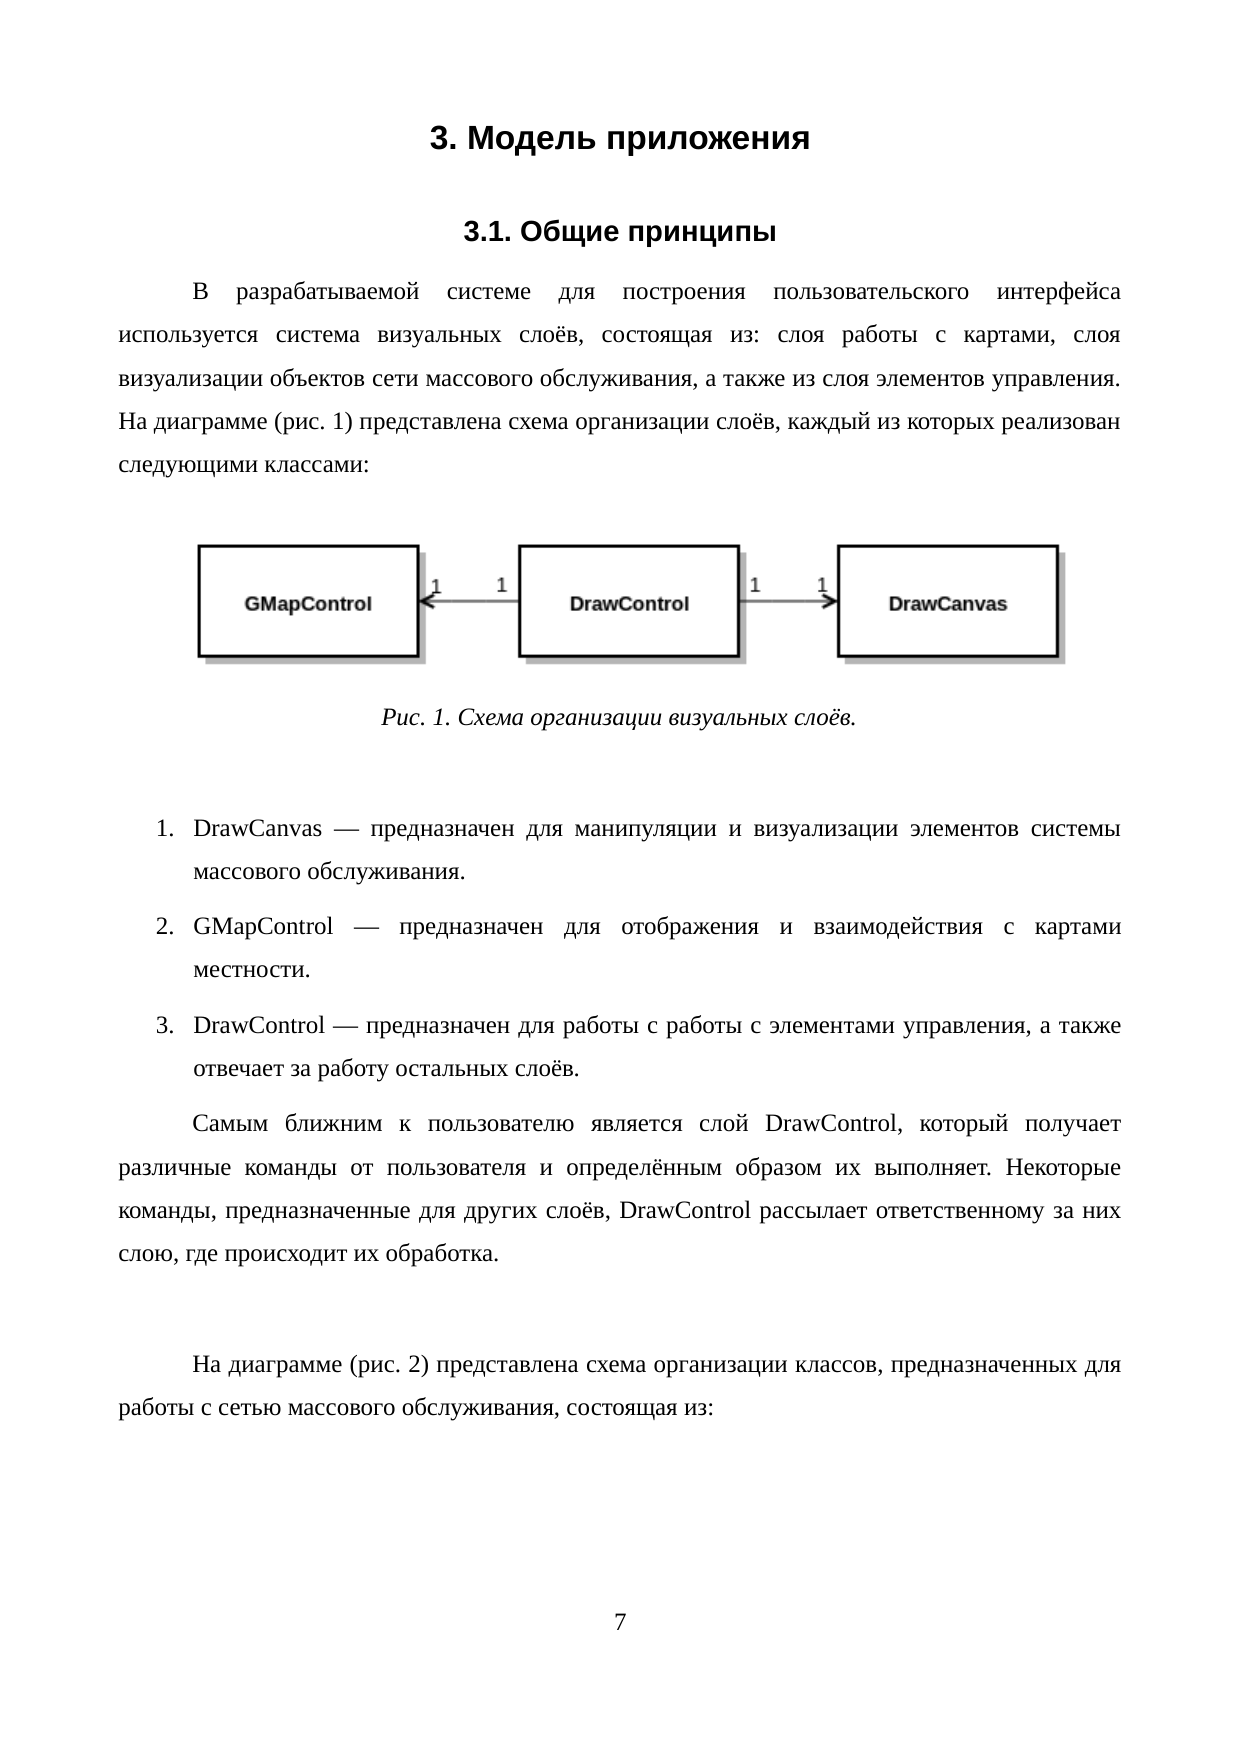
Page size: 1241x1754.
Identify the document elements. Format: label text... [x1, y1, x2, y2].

subtitle 3.1. Общие принципы [118, 213, 1122, 247]
list DrawCanvas — предназначен для манипуляции и визуализации элементов системы массового обслуживания. [156, 813, 1122, 884]
text На диаграмме (рис. 2) представлена схема организации классов, предназначенных для работы с сетью массового обслуживания, состоящая из: [118, 1349, 1122, 1421]
list DrawControl — предназначен для работы с работы с элементами управления, а также отвечает за работу остальных слоёв. [156, 1010, 1122, 1082]
subtitle 3. Модель приложения [118, 118, 1122, 157]
text В разрабатываемой системе для построения пользовательского интерфейса используется система визуальных слоёв, состоящая из: слоя работы с картами, слоя визуализации объектов сети массового обслуживания, а также из слоя элементов управления. На диаграмме (рис. 1) представлена схема организации слоёв, каждый из которых реализован следующими классами: [118, 276, 1122, 478]
text Самым ближним к пользователю является слой DrawControl, который получает различные команды от пользователя и определённым образом их выполняет. Некоторые команды, предназначенные для других слоёв, DrawControl рассылает ответственному за них слою, где происходит их обработка. [118, 1108, 1122, 1267]
text Рис. 1. Схема организации визуальных слоёв. [118, 504, 1122, 730]
picture [151, 504, 1089, 688]
list GMapControl — предназначен для отображения и взаимодействия с картами местности. [156, 911, 1122, 983]
